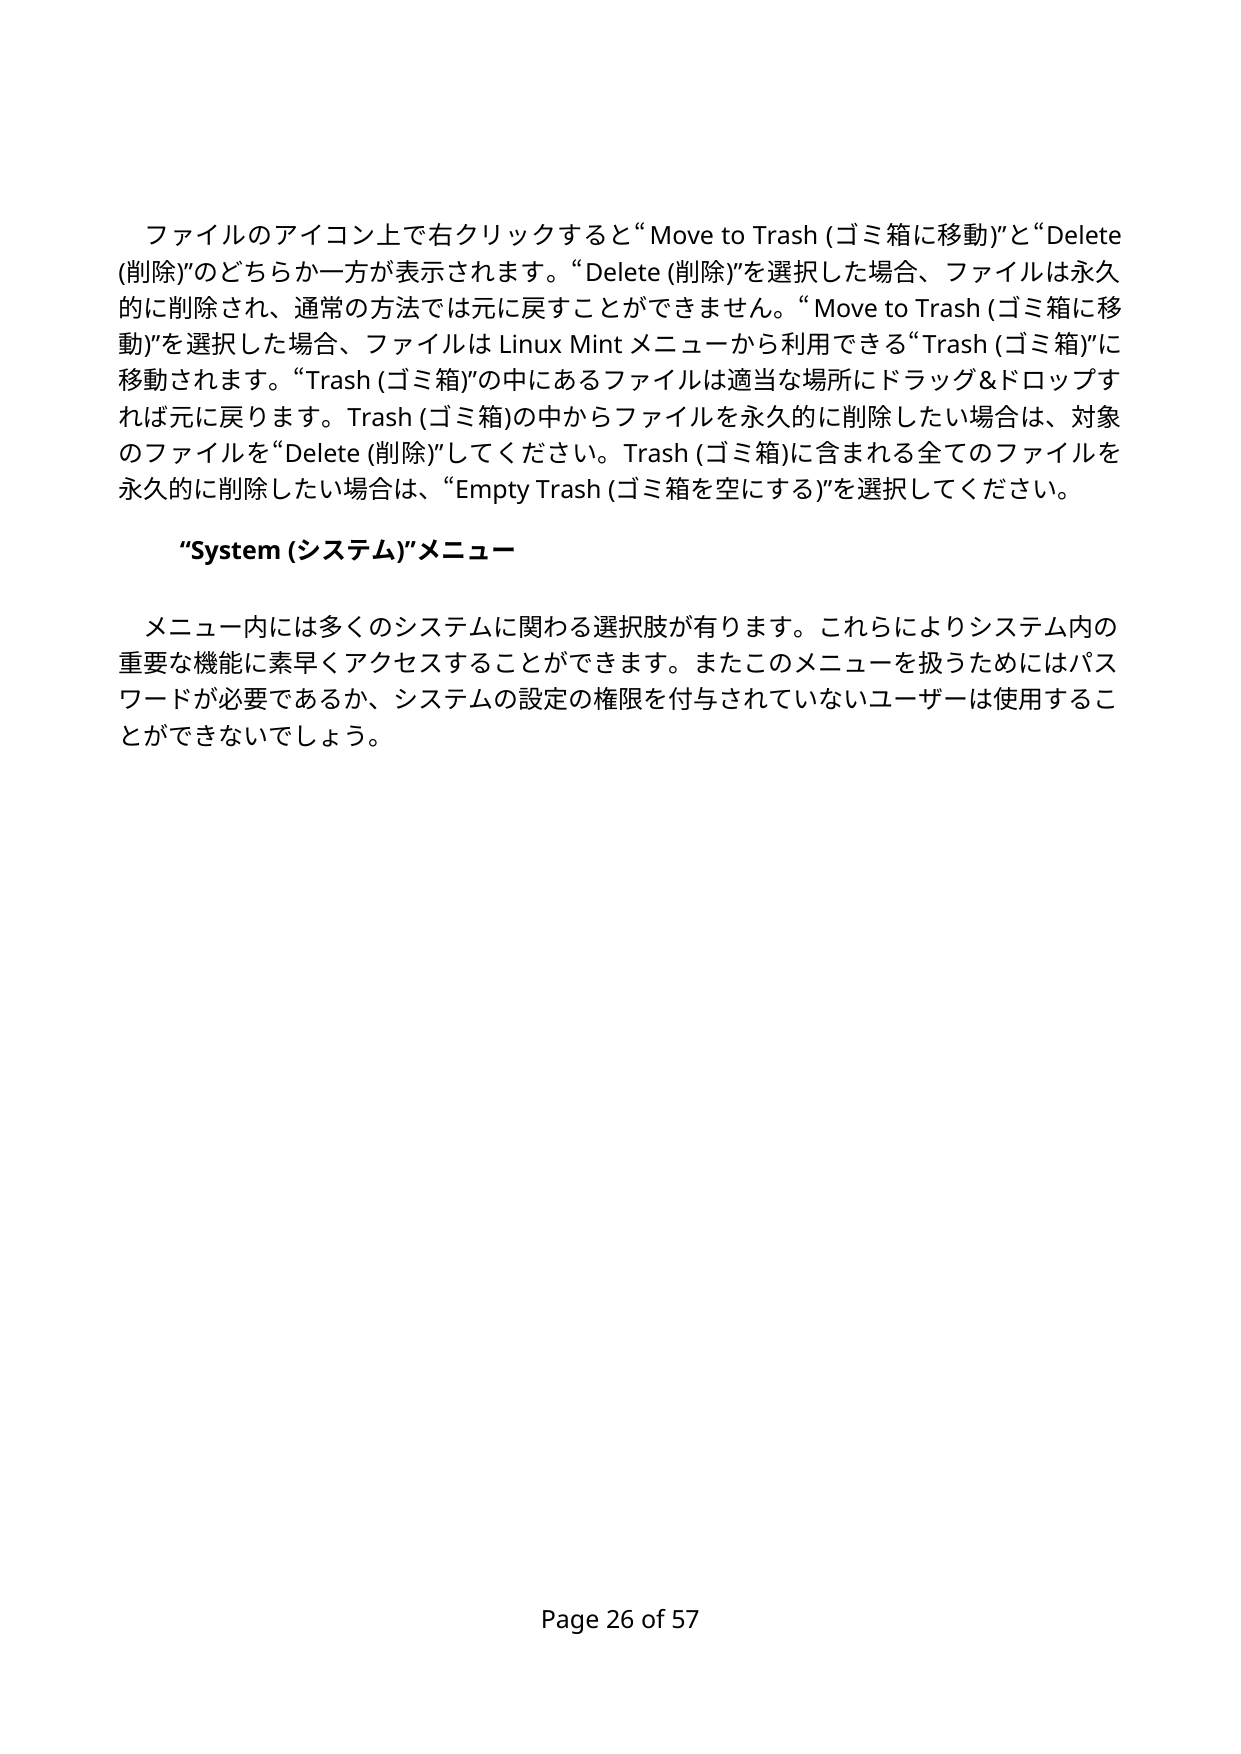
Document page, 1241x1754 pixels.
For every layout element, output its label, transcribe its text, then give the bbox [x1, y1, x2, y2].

subtitle “System (システム)”メニュー [118, 531, 1122, 567]
text メニュー内には多くのシステムに関わる選択肢が有ります。これらによりシステム内の重要な機能に素早くアクセスすることができます。またこのメニューを扱うためにはパスワードが必要であるか、システムの設定の権限を付与されていないユーザーは使用することができないでしょう。 [118, 607, 1122, 752]
text ファイルのアイコン上で右クリックすると“Move to Trash (ゴミ箱に移動)”と“Delete (削除)”のどちらか一方が表示されます。“Delete (削除)”を選択した場合、ファイルは永久的に削除され、通常の方法では元に戻すことができません。“Move to Trash (ゴミ箱に移動)”を選択した場合、ファイルはLinux Mintメニューから利用できる“Trash (ゴミ箱)”に移動されます。“Trash (ゴミ箱)”の中にあるファイルは適当な場所にドラッグ&ドロップすれば元に戻ります。Trash (ゴミ箱)の中からファイルを永久的に削除したい場合は、対象のファイルを“Delete (削除)”してください。Trash (ゴミ箱)に含まれる全てのファイルを永久的に削除したい場合は、“Empty Trash (ゴミ箱を空にする)”を選択してください。 [118, 216, 1122, 506]
